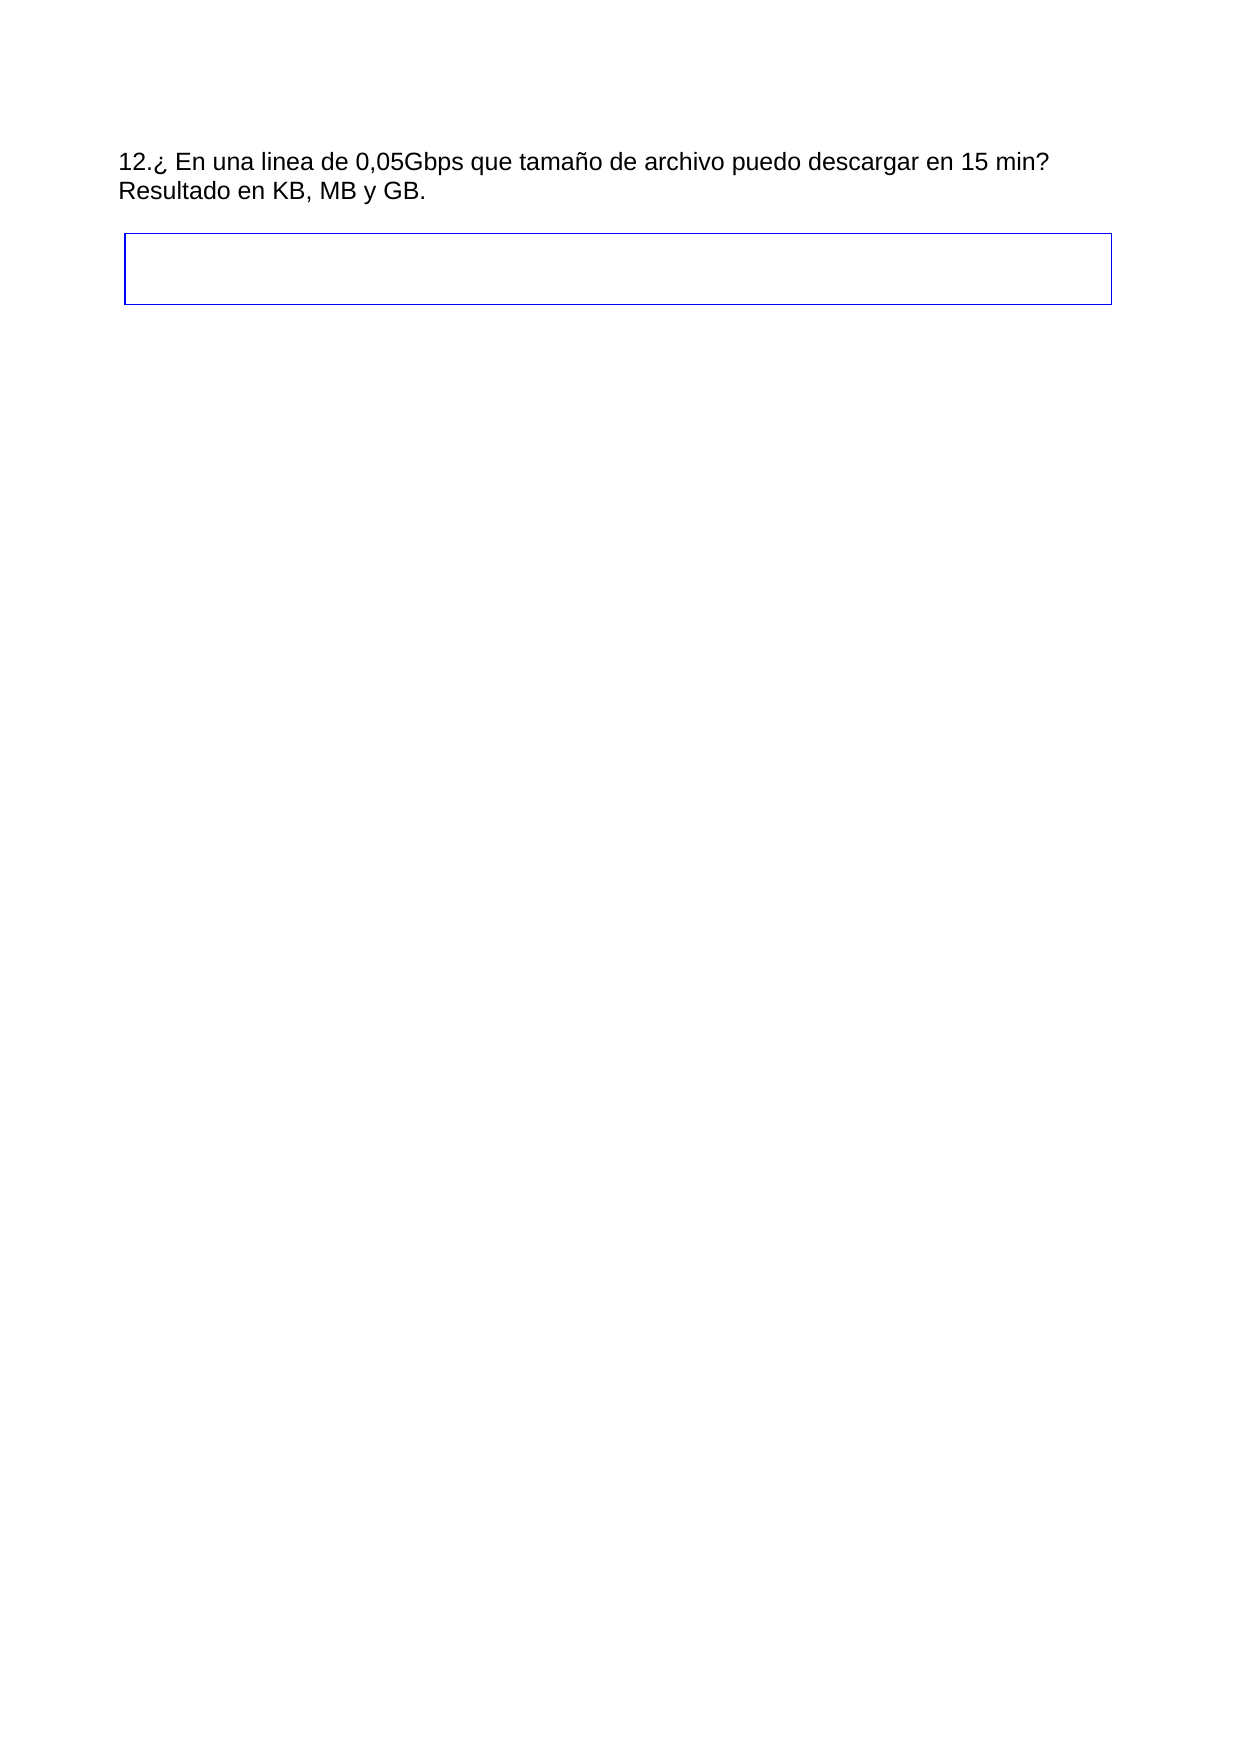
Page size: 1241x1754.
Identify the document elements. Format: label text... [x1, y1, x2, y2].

table_header [126, 234, 1111, 304]
text 12.¿ En una linea de 0,05Gbps que tamaño de archivo puedo descargar en 15 min? Resultado en KB, MB y GB. [118, 147, 1122, 204]
